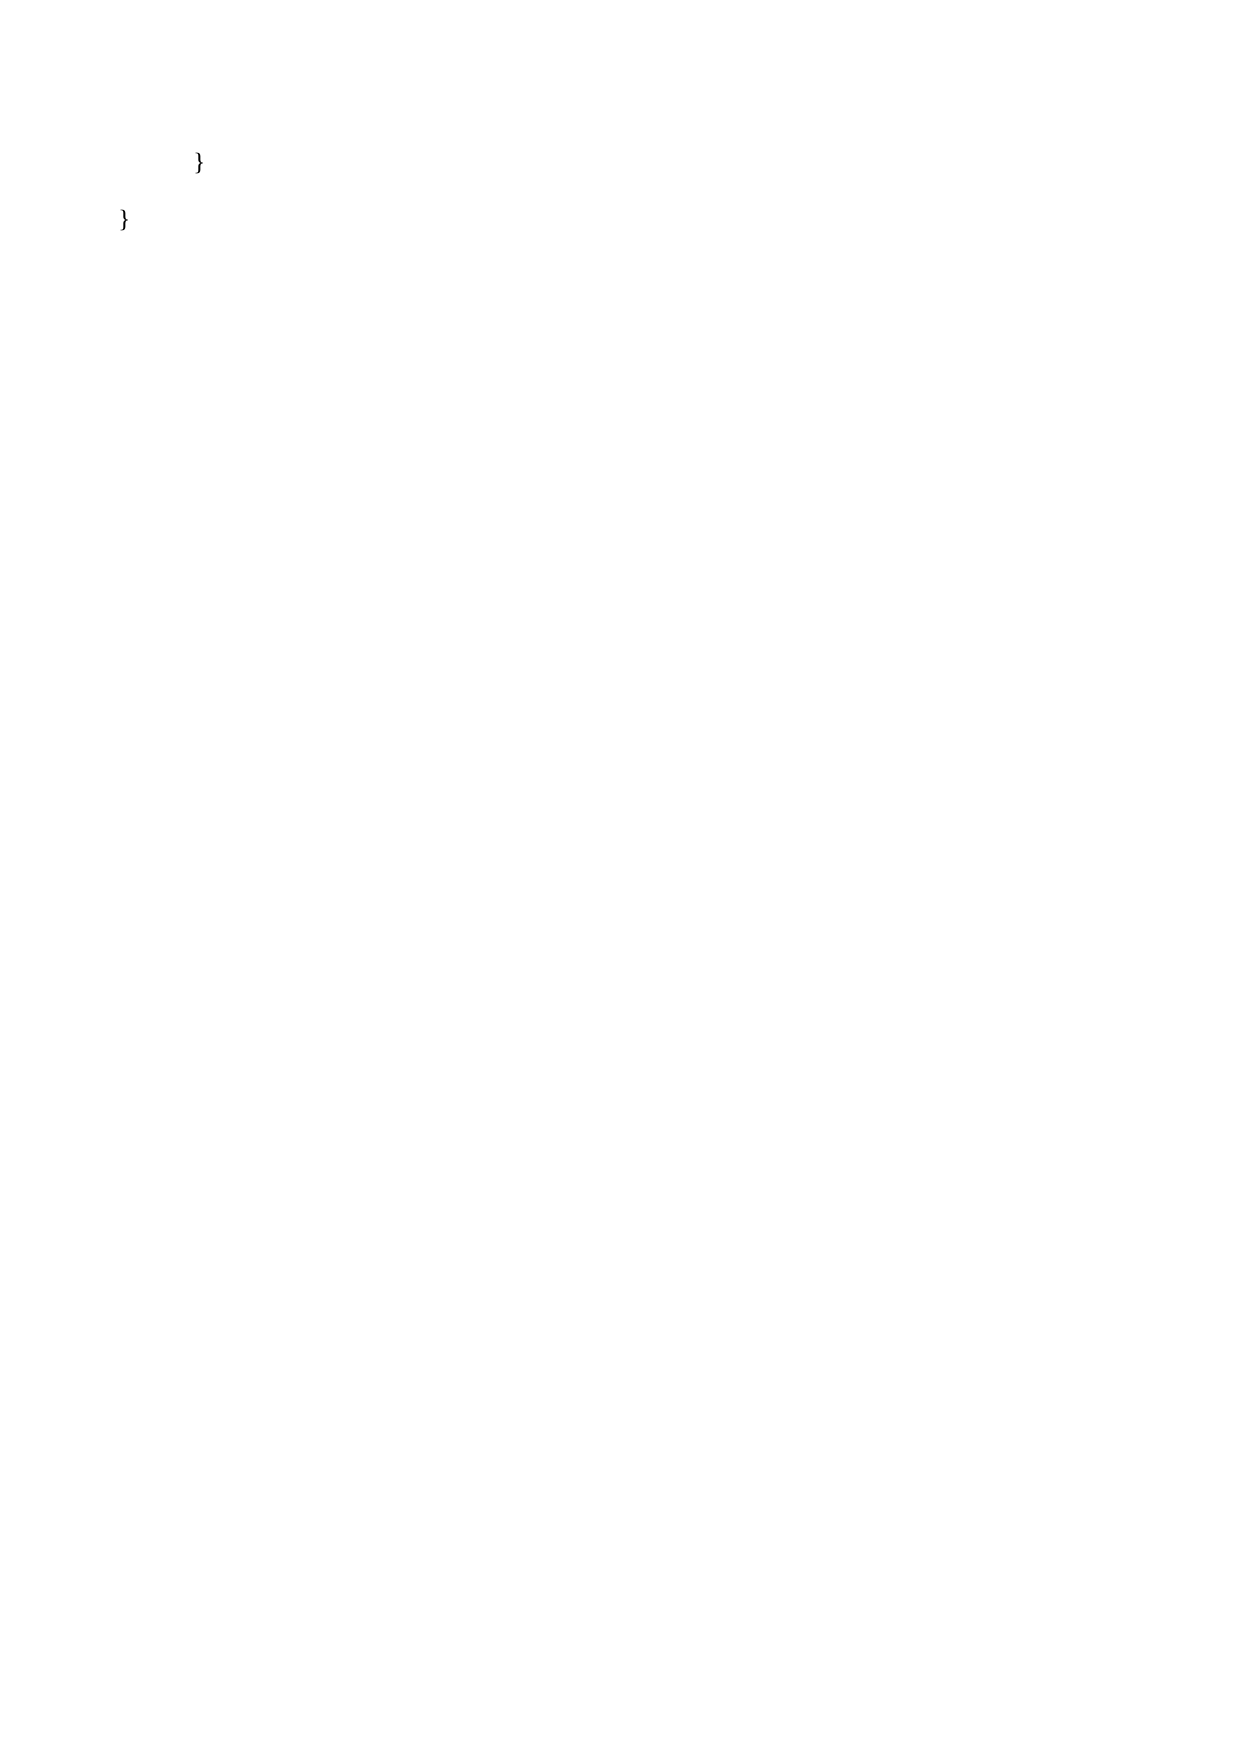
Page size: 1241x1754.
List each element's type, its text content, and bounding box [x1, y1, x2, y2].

text } [118, 204, 1122, 233]
text } [118, 147, 1122, 176]
